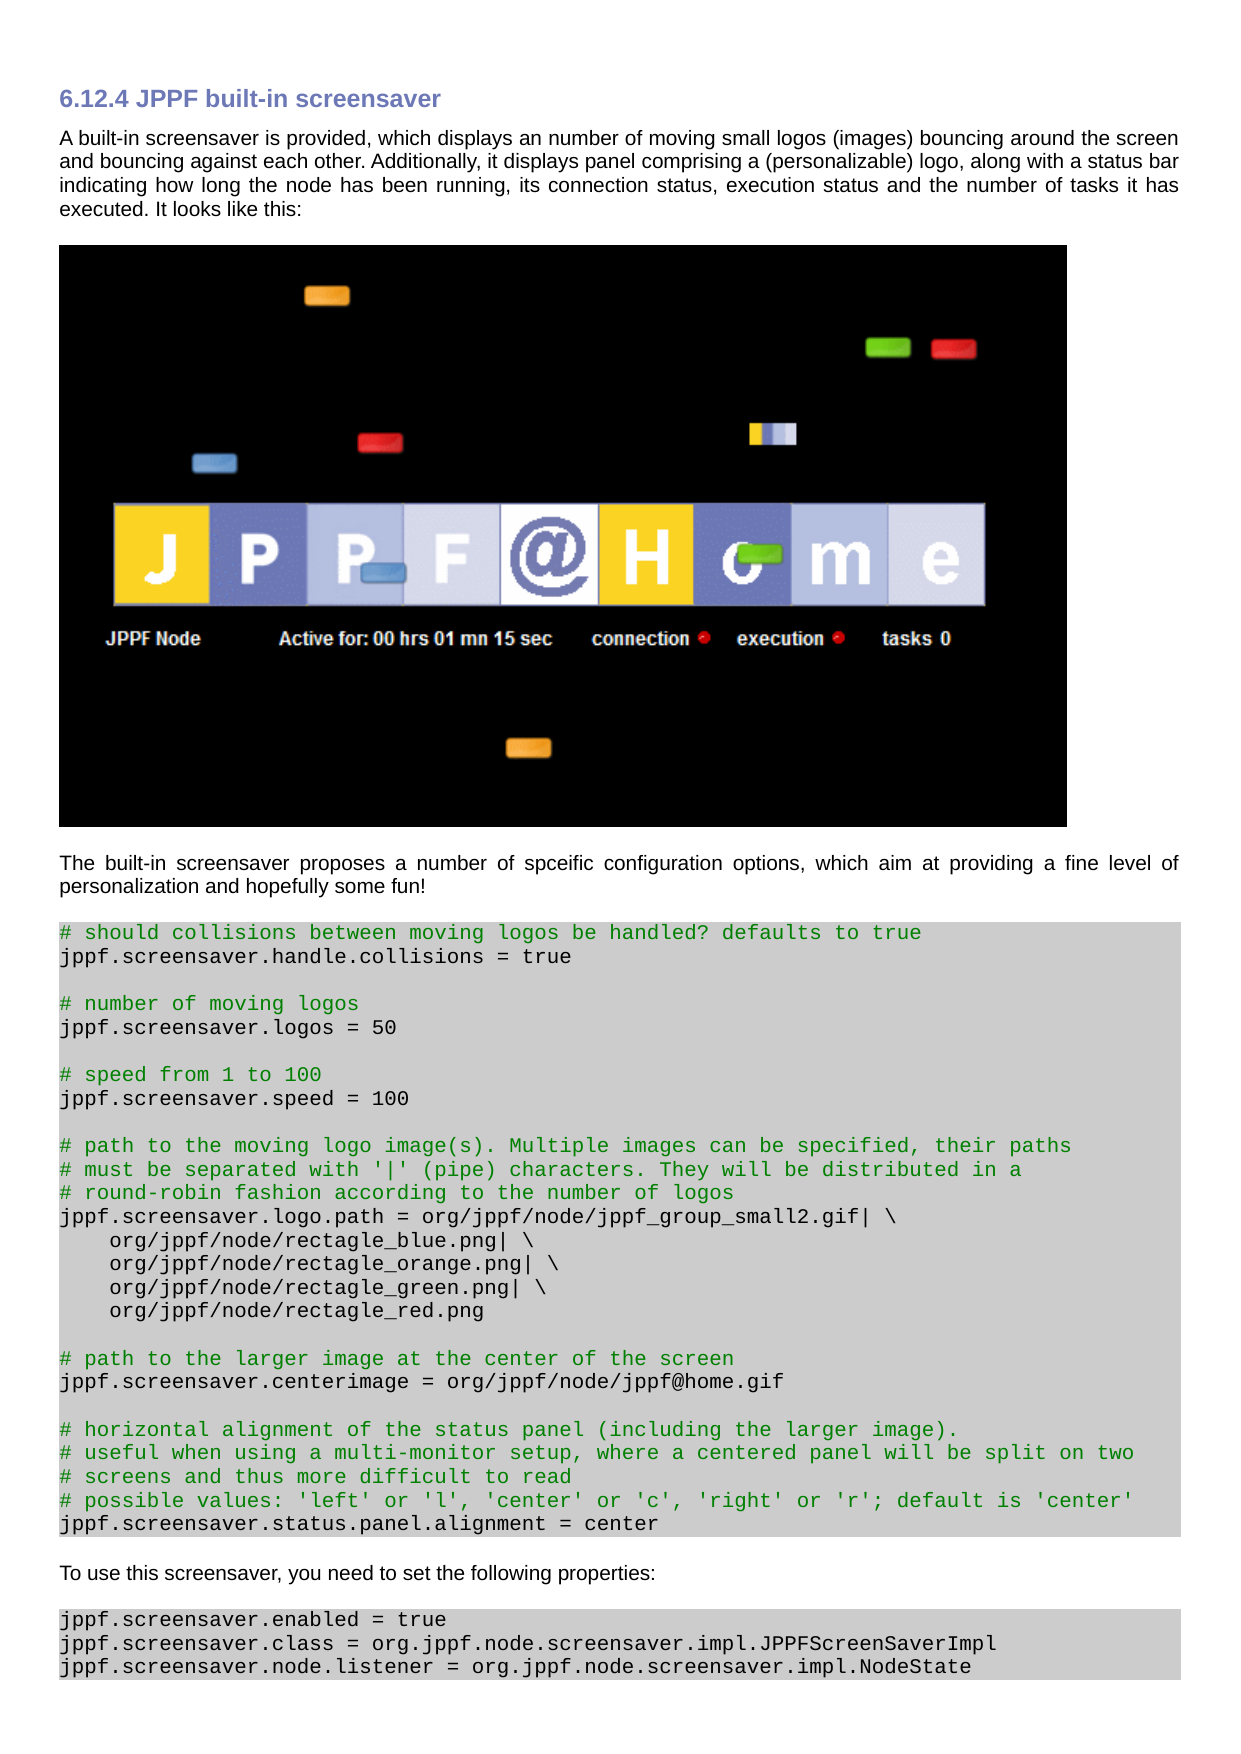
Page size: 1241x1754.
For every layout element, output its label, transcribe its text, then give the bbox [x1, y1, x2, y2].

text # path to the moving logo image(s). Multiple images can be specified, their paths [59, 1135, 1181, 1159]
text jppf.screensaver.logos = 50 [59, 1017, 1181, 1040]
text jppf.screensaver.enabled = true [59, 1609, 1181, 1632]
text # possible values: 'left' or 'l', 'center' or 'c', 'right' or 'r'; default is 'center' [59, 1490, 1181, 1513]
text org/jppf/node/rectagle_red.png [59, 1301, 1181, 1324]
text jppf.screensaver.status.panel.alignment = center [59, 1513, 1181, 1537]
text # horizontal alignment of the status panel (including the larger image). [59, 1419, 1181, 1442]
text jppf.screensaver.speed = 100 [59, 1088, 1181, 1111]
text jppf.screensaver.logo.path = org/jppf/node/jppf_group_small2.gif| \ [59, 1206, 1181, 1229]
text # useful when using a multi-monitor setup, where a centered panel will be split on two [59, 1442, 1181, 1466]
text # should collisions between moving logos be handled? defaults to true [59, 922, 1181, 946]
text org/jppf/node/rectagle_green.png| \ [59, 1277, 1181, 1301]
text The built-in screensaver proposes a number of spceific configuration options, which aim at providing a fine level of personalization and hopefully some fun! [59, 850, 1181, 898]
text # number of moving logos [59, 993, 1181, 1017]
text jppf.screensaver.class = org.jppf.node.screensaver.impl.JPPFScreenSaverImpl [59, 1632, 1181, 1656]
text # screens and thus more difficult to read [59, 1466, 1181, 1490]
subtitle JPPF built-in screensaver [59, 84, 1181, 113]
text jppf.screensaver.handle.collisions = true [59, 946, 1181, 969]
text To use this screensaver, you need to set the following properties: [59, 1561, 1181, 1585]
text org/jppf/node/rectagle_orange.png| \ [59, 1253, 1181, 1277]
text A built-in screensaver is provided, which displays an number of moving small logos (images) bouncing around the screen and bouncing against each other. Additionally, it displays panel comprising a (personalizable) logo, along with a status bar indicating how long the node has been running, its connection status, execution status and the number of tasks it has executed. It looks like this: [59, 125, 1181, 221]
picture [59, 245, 1067, 827]
text # path to the larger image at the center of the screen [59, 1348, 1181, 1371]
text # must be separated with '|' (pipe) characters. They will be distributed in a [59, 1159, 1181, 1182]
text org/jppf/node/rectagle_blue.png| \ [59, 1229, 1181, 1253]
text jppf.screensaver.centerimage = org/jppf/node/jppf@home.gif [59, 1371, 1181, 1395]
text # round-robin fashion according to the number of logos [59, 1182, 1181, 1206]
text # speed from 1 to 100 [59, 1064, 1181, 1088]
text jppf.screensaver.node.listener = org.jppf.node.screensaver.impl.NodeState [59, 1656, 1181, 1680]
